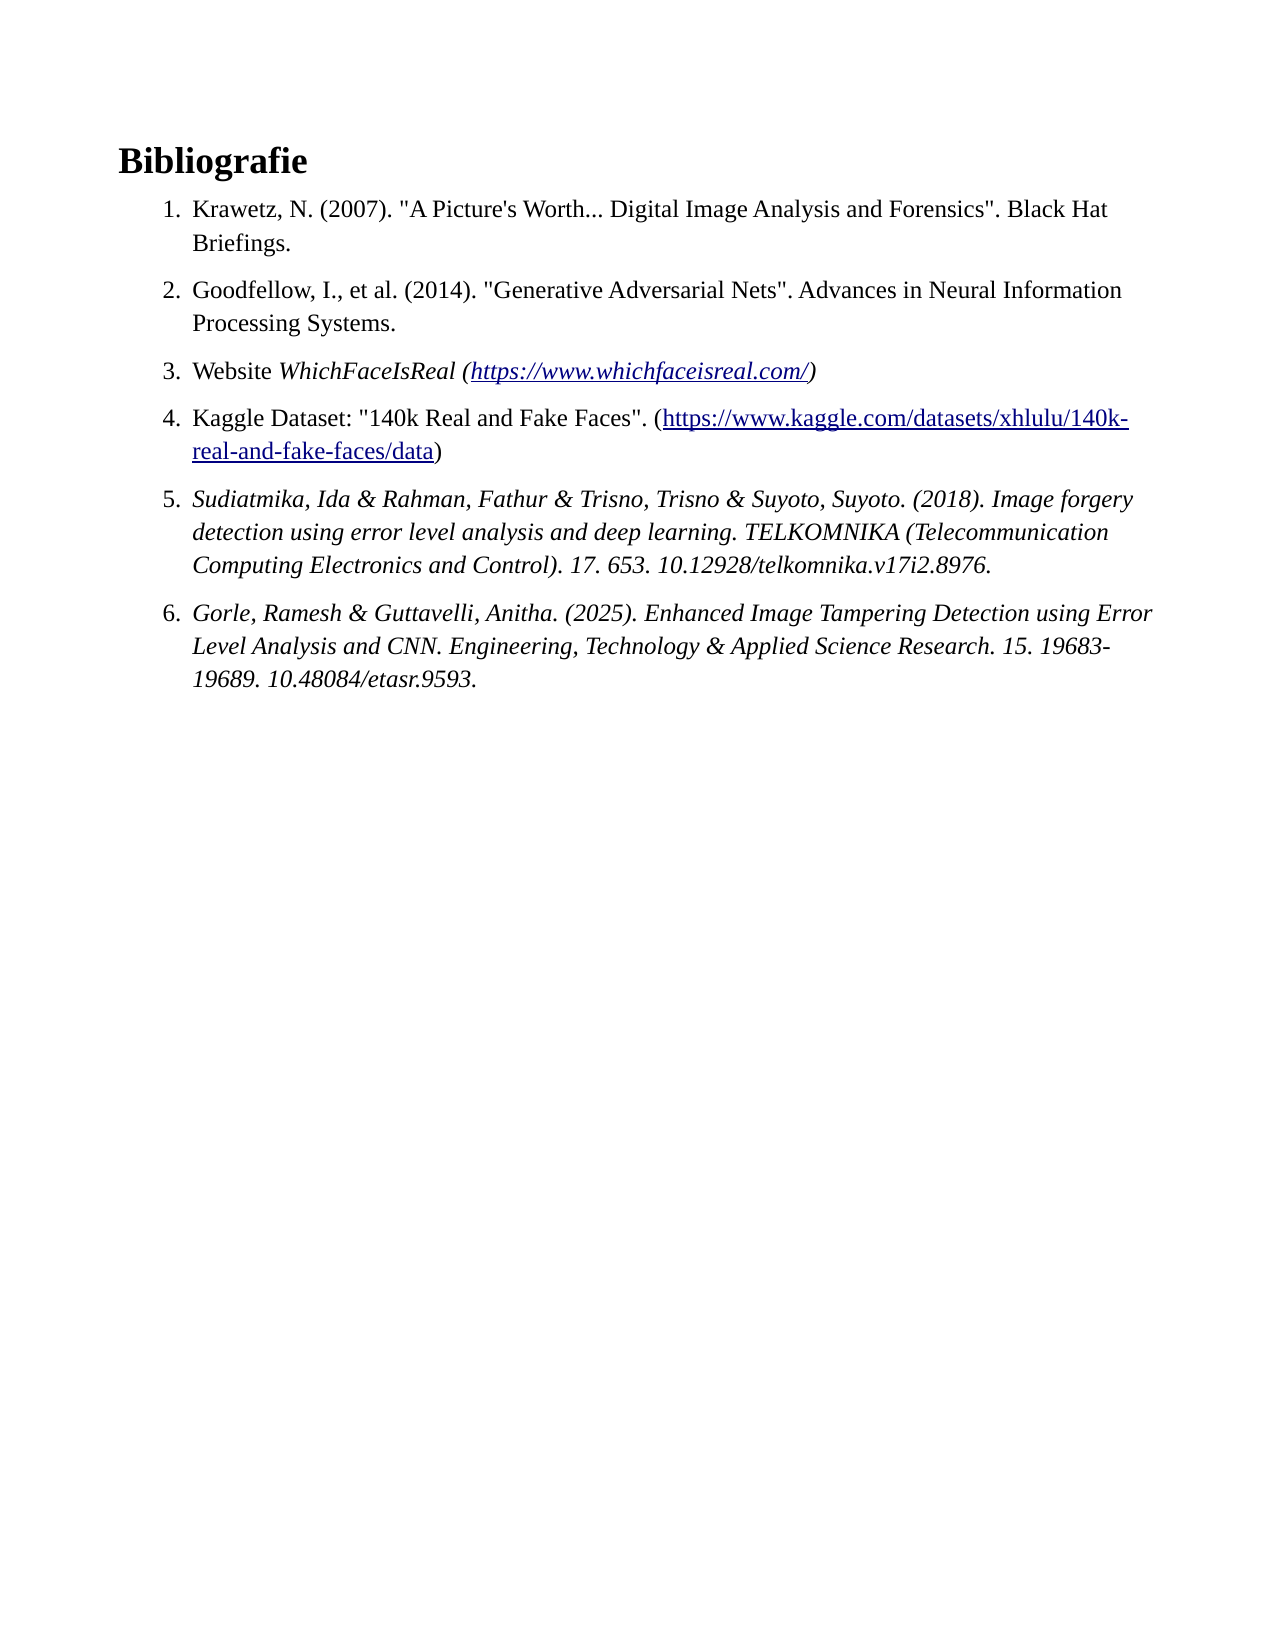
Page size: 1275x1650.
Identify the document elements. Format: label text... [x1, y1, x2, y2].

list Gorle, Ramesh & Guttavelli, Anitha. (2025). Enhanced Image Tampering Detection using Error Level Analysis and CNN. Engineering, Technology & Applied Science Research. 15. 19683-19689. 10.48084/etasr.9593. [162, 598, 1157, 692]
list Website WhichFaceIsReal (https://www.whichfaceisreal.com/) [162, 356, 1157, 384]
list Sudiatmika, Ida & Rahman, Fathur & Trisno, Trisno & Suyoto, Suyoto. (2018). Image forgery detection using error level analysis and deep learning. TELKOMNIKA (Telecommunication Computing Electronics and Control). 17. 653. 10.12928/telkomnika.v17i2.8976. [162, 484, 1157, 579]
list Krawetz, N. (2007). "A Picture's Worth... Digital Image Analysis and Forensics". Black Hat Briefings. [162, 194, 1157, 256]
list Goodfellow, I., et al. (2014). "Generative Adversarial Nets". Advances in Neural Information Processing Systems. [162, 275, 1157, 337]
list Kaggle Dataset: "140k Real and Fake Faces". (https://www.kaggle.com/datasets/xhlulu/140k-real-and-fake-faces/data) [162, 403, 1157, 465]
subtitle Bibliografie [118, 139, 1157, 182]
